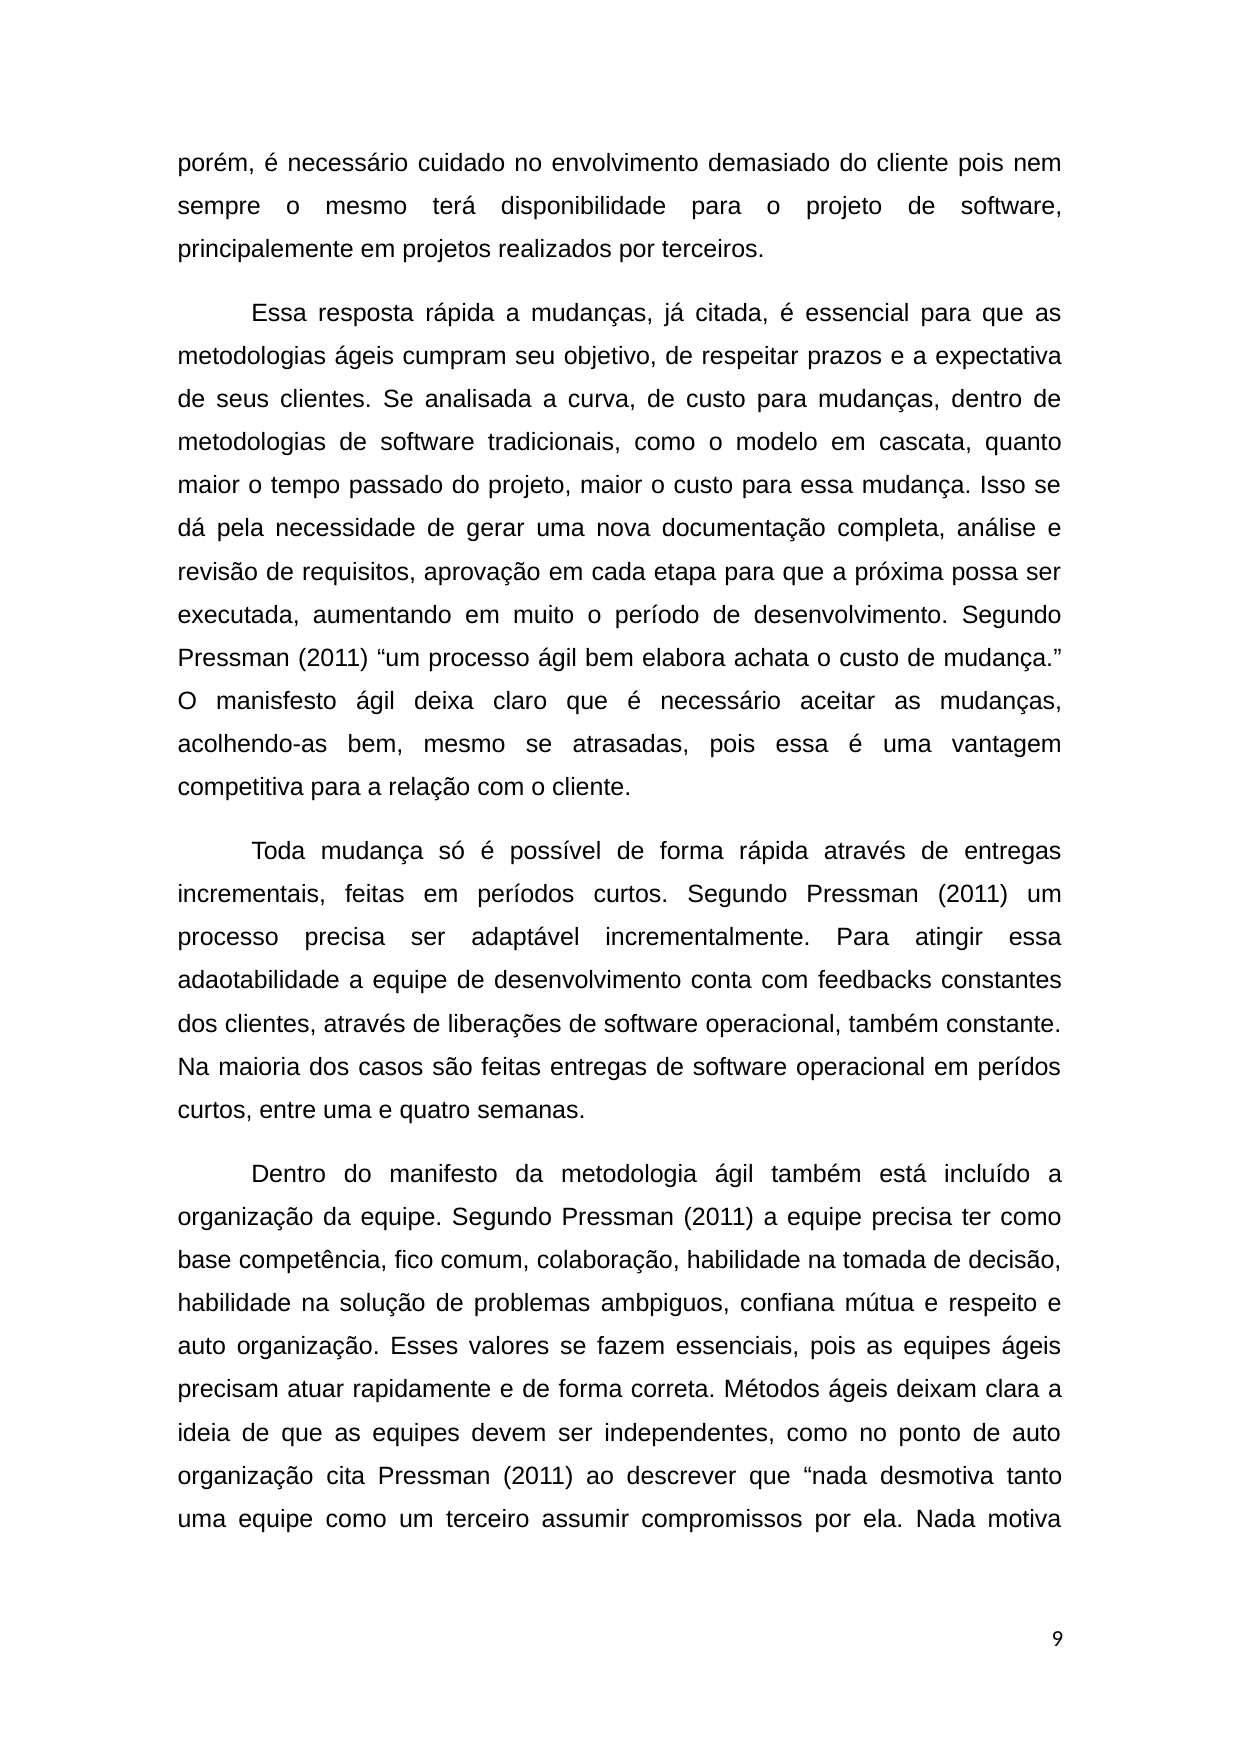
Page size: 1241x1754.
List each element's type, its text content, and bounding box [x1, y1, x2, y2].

text Essa resposta rápida a mudanças, já citada, é essencial para que as metodologias ágeis cumpram seu objetivo, de respeitar prazos e a expectativa de seus clientes. Se analisada a curva, de custo para mudanças, dentro de metodologias de software tradicionais, como o modelo em cascata, quanto maior o tempo passado do projeto, maior o custo para essa mudança. Isso se dá pela necessidade de gerar uma nova documentação completa, análise e revisão de requisitos, aprovação em cada etapa para que a próxima possa ser executada, aumentando em muito o período de desenvolvimento. Segundo Pressman (2011) “um processo ágil bem elabora achata o custo de mudança.” O manisfesto ágil deixa claro que é necessário aceitar as mudanças, acolhendo-as bem, mesmo se atrasadas, pois essa é uma vantagem competitiva para a relação com o cliente. [177, 298, 1063, 801]
text porém, é necessário cuidado no envolvimento demasiado do cliente pois nem sempre o mesmo terá disponibilidade para o projeto de software, principalemente em projetos realizados por terceiros. [177, 148, 1063, 263]
text Dentro do manifesto da metodologia ágil também está incluído a organização da equipe. Segundo Pressman (2011) a equipe precisa ter como base competência, fico comum, colaboração, habilidade na tomada de decisão, habilidade na solução de problemas ambpiguos, confiana mútua e respeito e auto organização. Esses valores se fazem essenciais, pois as equipes ágeis precisam atuar rapidamente e de forma correta. Métodos ágeis deixam clara a ideia de que as equipes devem ser independentes, como no ponto de auto organização cita Pressman (2011) ao descrever que “nada desmotiva tanto uma equipe como um terceiro assumir compromissos por ela. Nada motiva [177, 1159, 1063, 1533]
text Toda mudança só é possível de forma rápida através de entregas incrementais, feitas em períodos curtos. Segundo Pressman (2011) um processo precisa ser adaptável incrementalmente. Para atingir essa adaotabilidade a equipe de desenvolvimento conta com feedbacks constantes dos clientes, através de liberações de software operacional, também constante. Na maioria dos casos são feitas entregas de software operacional em perídos curtos, entre uma e quatro semanas. [177, 836, 1063, 1124]
